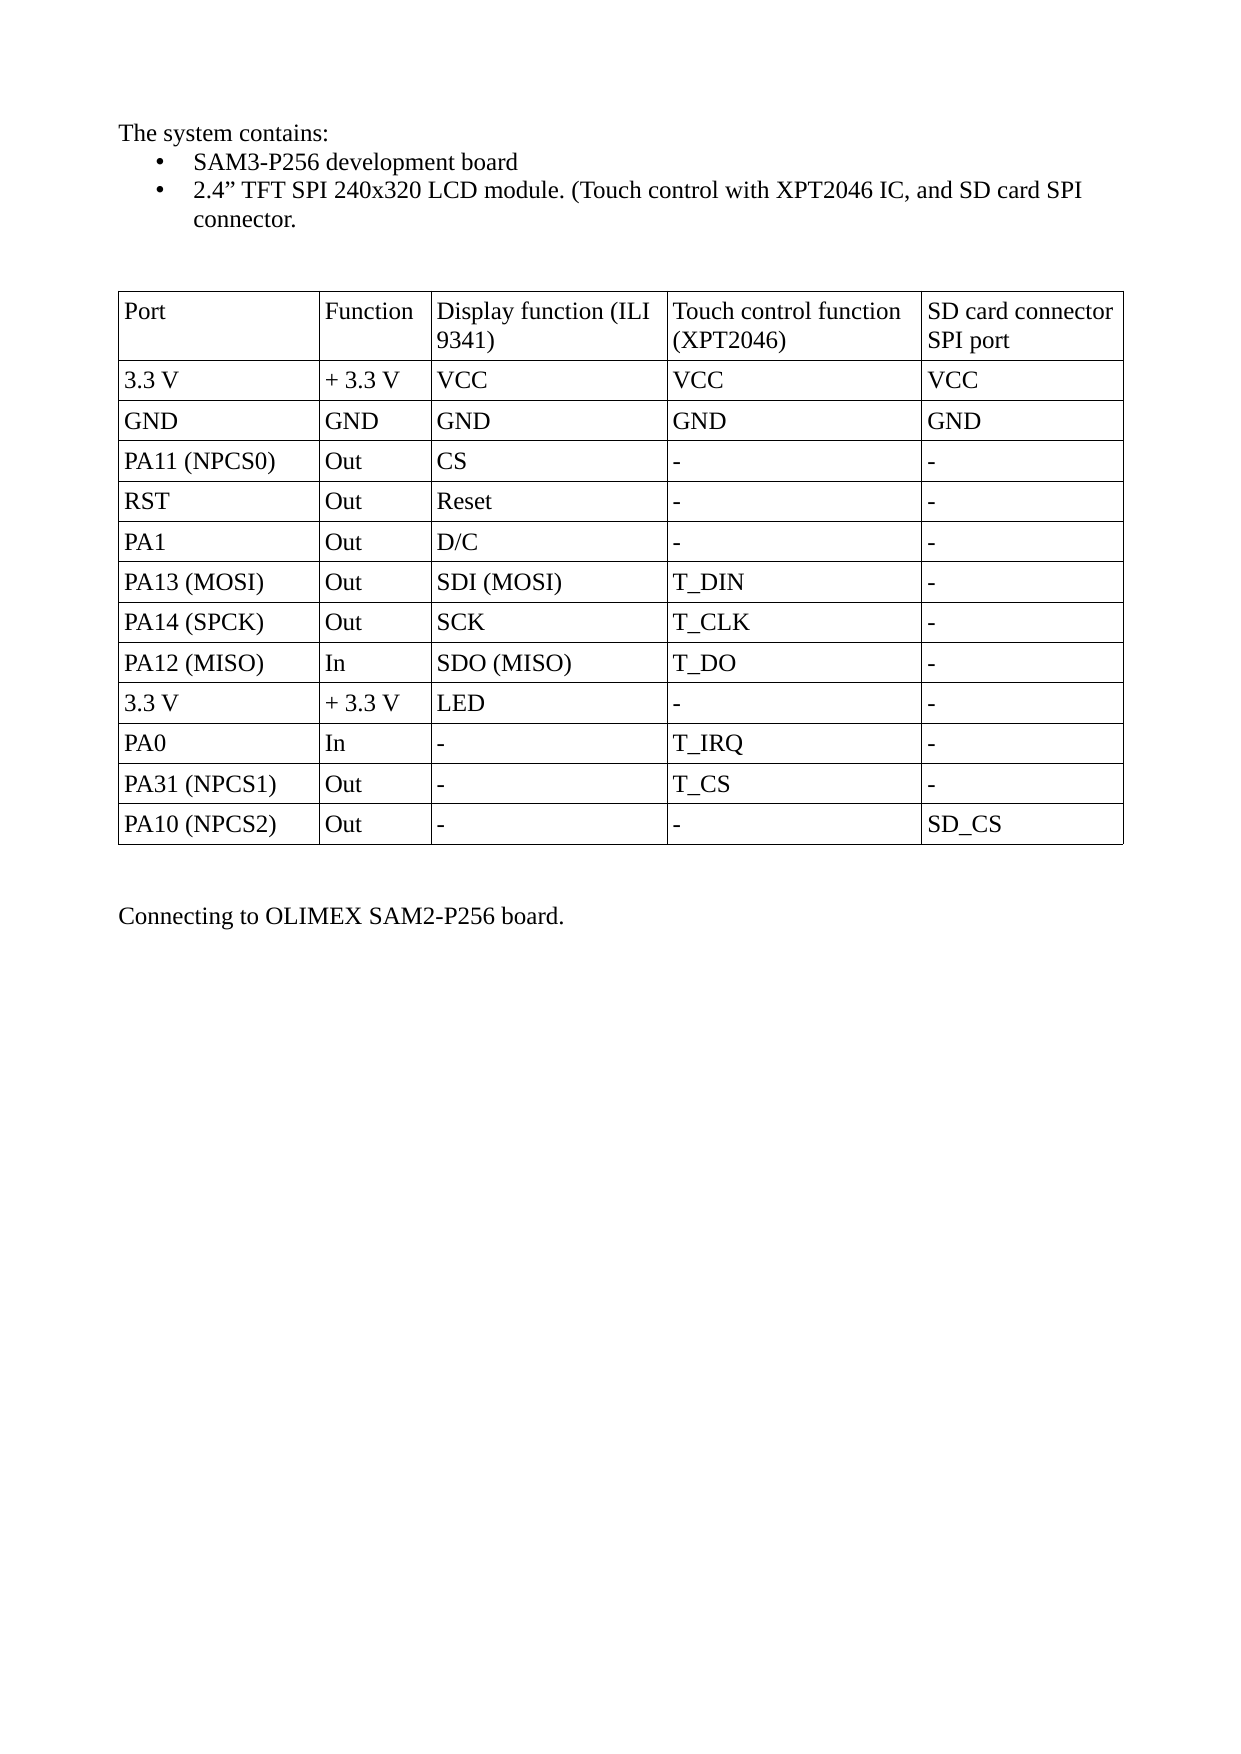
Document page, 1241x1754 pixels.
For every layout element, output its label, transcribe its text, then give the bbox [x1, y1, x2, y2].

table_cell T_CS [668, 764, 921, 803]
table_cell SCK [432, 603, 667, 642]
table_cell Out [320, 482, 431, 521]
table_cell LED [432, 683, 667, 722]
table_cell SDI (MOSI) [432, 562, 667, 602]
table_cell - [432, 764, 667, 803]
table_cell In [320, 724, 431, 763]
table_cell - [668, 804, 921, 843]
table_header Touch control function (XPT2046) [668, 292, 921, 360]
table_cell T_CLK [668, 603, 921, 642]
table_cell In [320, 643, 431, 682]
table_cell PA11 (NPCS0) [119, 441, 319, 481]
table_cell + 3.3 V [320, 683, 431, 722]
table_cell Out [320, 441, 431, 481]
table_cell PA31 (NPCS1) [119, 764, 319, 803]
table_cell PA14 (SPCK) [119, 603, 319, 642]
table_cell RST [119, 482, 319, 521]
table_cell - [922, 724, 1123, 763]
table_cell Out [320, 562, 431, 602]
table_cell - [668, 683, 921, 722]
list SAM3-P256 development board [156, 147, 1122, 176]
table_cell - [668, 522, 921, 561]
table_cell SDO (MISO) [432, 643, 667, 682]
table_cell VCC [668, 361, 921, 400]
table_cell Out [320, 603, 431, 642]
table_cell VCC [432, 361, 667, 400]
table_cell - [432, 804, 667, 843]
table_header Display function (ILI 9341) [432, 292, 667, 360]
table_cell PA13 (MOSI) [119, 562, 319, 602]
table_header SD card connector SPI port [922, 292, 1123, 360]
table_cell D/C [432, 522, 667, 561]
table_cell Out [320, 804, 431, 843]
table_cell - [922, 522, 1123, 561]
table_header Port [119, 292, 319, 360]
table_cell 3.3 V [119, 361, 319, 400]
table_cell VCC [922, 361, 1123, 400]
table_cell - [668, 441, 921, 481]
table_cell CS [432, 441, 667, 481]
table_cell + 3.3 V [320, 361, 431, 400]
table_cell - [922, 683, 1123, 722]
table_cell - [432, 724, 667, 763]
table_header Function [320, 292, 431, 360]
table_cell PA10 (NPCS2) [119, 804, 319, 843]
table_cell - [922, 764, 1123, 803]
text Connecting to OLIMEX SAM2-P256 board. [118, 901, 1122, 930]
table_cell GND [922, 401, 1123, 440]
table_cell - [922, 562, 1123, 602]
table_cell Reset [432, 482, 667, 521]
table_cell GND [668, 401, 921, 440]
table_cell GND [320, 401, 431, 440]
table_cell - [922, 643, 1123, 682]
table_cell PA0 [119, 724, 319, 763]
table_cell GND [119, 401, 319, 440]
table_cell - [922, 603, 1123, 642]
table_cell SD_CS [922, 804, 1123, 843]
table_cell - [668, 482, 921, 521]
table_cell T_DIN [668, 562, 921, 602]
table_cell PA1 [119, 522, 319, 561]
text The system contains: [118, 118, 1122, 147]
table_cell T_IRQ [668, 724, 921, 763]
table_cell 3.3 V [119, 683, 319, 722]
list 2.4” TFT SPI 240x320 LCD module. (Touch control with XPT2046 IC, and SD card SPI connector. [156, 176, 1122, 233]
table_cell GND [432, 401, 667, 440]
table_cell Out [320, 764, 431, 803]
table_cell - [922, 482, 1123, 521]
table_cell PA12 (MISO) [119, 643, 319, 682]
table_cell - [922, 441, 1123, 481]
table_cell Out [320, 522, 431, 561]
table_cell T_DO [668, 643, 921, 682]
